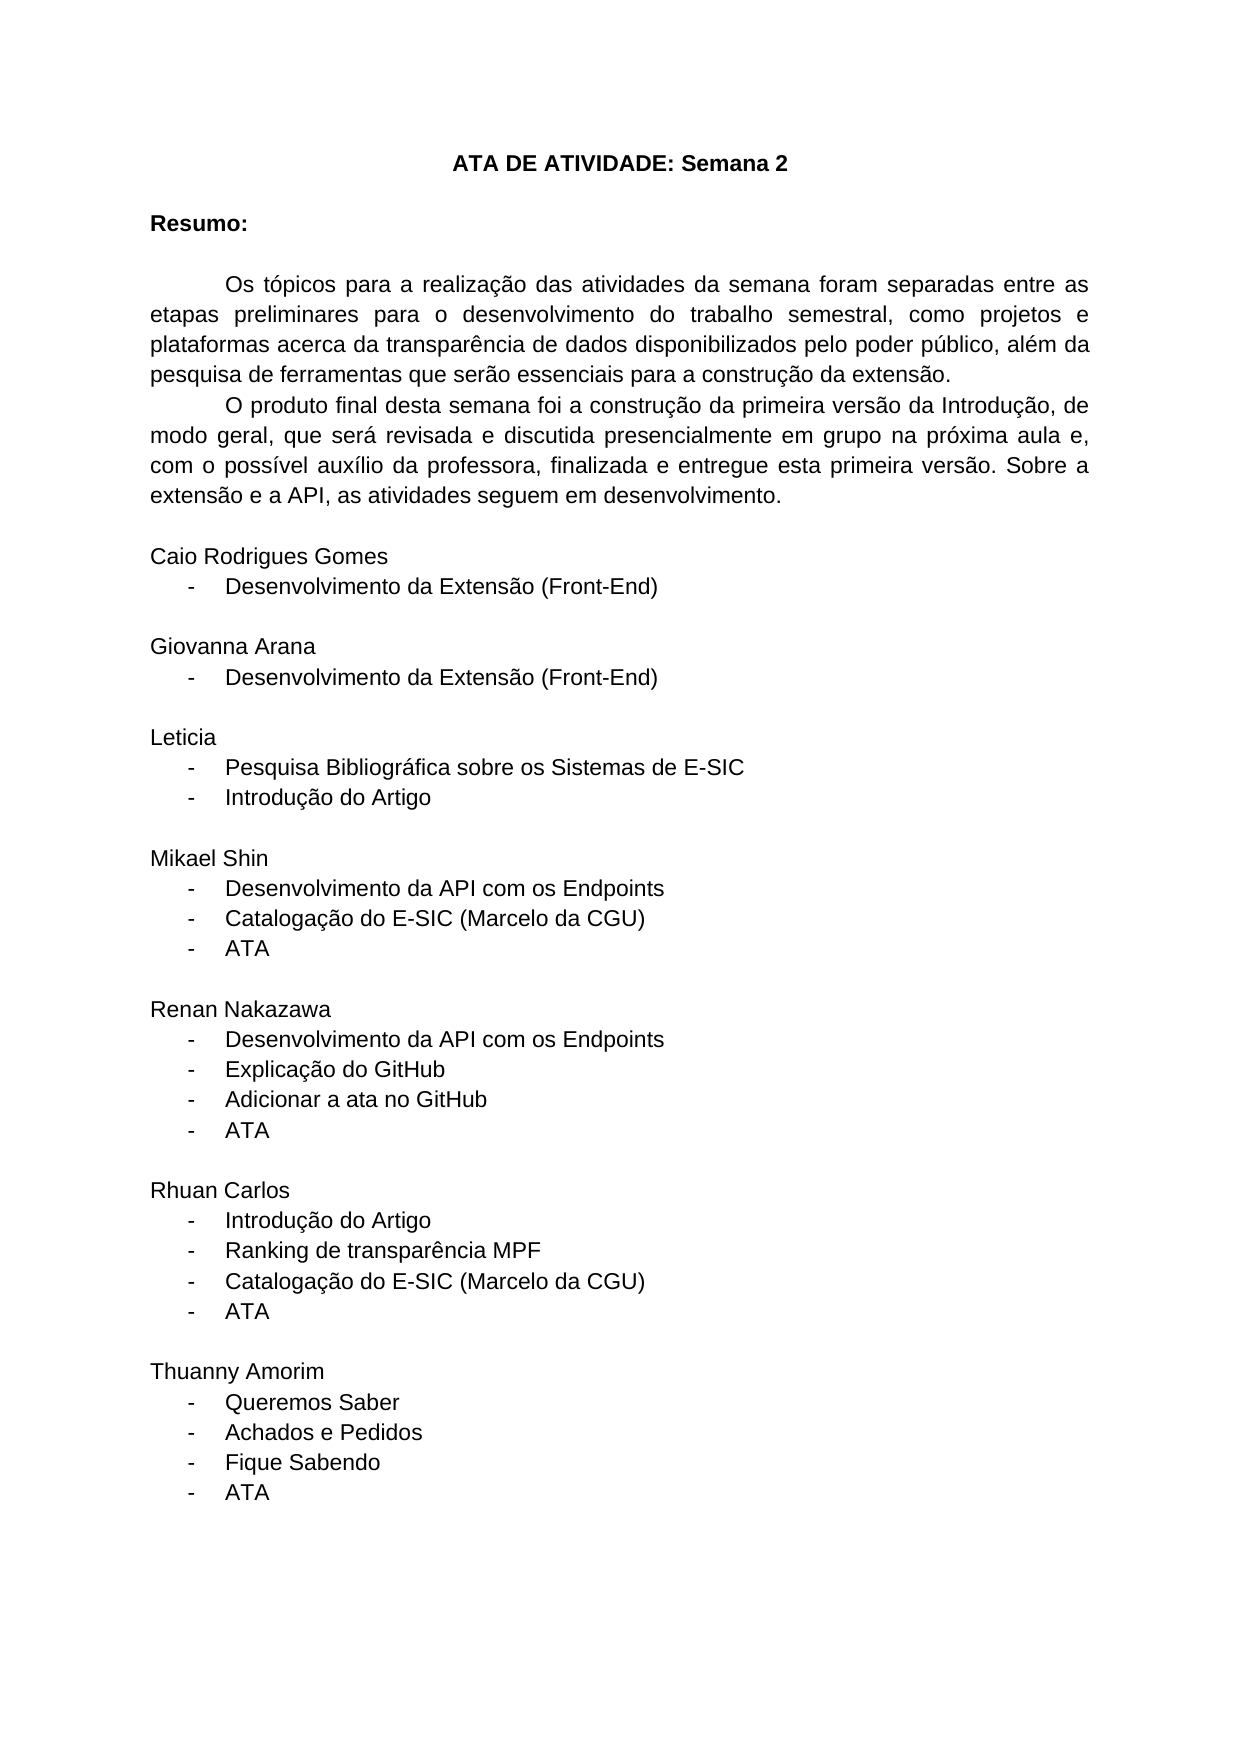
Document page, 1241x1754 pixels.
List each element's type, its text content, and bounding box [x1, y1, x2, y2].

text Leticia [150, 724, 1090, 750]
list Adicionar a ata no GitHub [187, 1086, 1090, 1113]
list Achados e Pedidos [187, 1419, 1090, 1445]
list Explicação do GitHub [187, 1056, 1090, 1083]
list Catalogação do E-SIC (Marcelo da CGU) [187, 1268, 1090, 1294]
list ATA [187, 935, 1090, 962]
list Pesquisa Bibliográfica sobre os Sistemas de E-SIC [187, 754, 1090, 781]
list Queremos Saber [187, 1388, 1090, 1415]
list Fique Sabendo [187, 1449, 1090, 1475]
text Giovanna Arana [150, 633, 1090, 660]
list Introdução do Artigo [187, 784, 1090, 811]
list Introdução do Artigo [187, 1207, 1090, 1234]
text Mikael Shin [150, 845, 1090, 871]
list ATA [187, 1479, 1090, 1506]
list Desenvolvimento da Extensão (Front-End) [187, 573, 1090, 599]
list Catalogação do E-SIC (Marcelo da CGU) [187, 905, 1090, 932]
text Os tópicos para a realização das atividades da semana foram separadas entre as etapas preliminares para o desenvolvimento do trabalho semestral, como projetos e plataformas acerca da transparência de dados disponibilizados pelo poder público, além da pesquisa de ferramentas que serão essenciais para a construção da extensão. [150, 271, 1090, 388]
list Desenvolvimento da Extensão (Front-End) [187, 663, 1090, 690]
list Desenvolvimento da API com os Endpoints [187, 875, 1090, 901]
text Rhuan Carlos [150, 1177, 1090, 1203]
list Ranking de transparência MPF [187, 1237, 1090, 1264]
text O produto final desta semana foi a construção da primeira versão da Introdução, de modo geral, que será revisada e discutida presencialmente em grupo na próxima aula e, com o possível auxílio da professora, finalizada e entregue esta primeira versão. Sobre a extensão e a API, as atividades seguem em desenvolvimento. [150, 392, 1090, 509]
list Desenvolvimento da API com os Endpoints [187, 1026, 1090, 1052]
text Caio Rodrigues Gomes [150, 543, 1090, 569]
text Renan Nakazawa [150, 996, 1090, 1022]
list ATA [187, 1117, 1090, 1143]
text ATA DE ATIVIDADE: Semana 2 [150, 150, 1090, 176]
text Thuanny Amorim [150, 1358, 1090, 1385]
list ATA [187, 1298, 1090, 1324]
text Resumo: [150, 210, 1090, 237]
